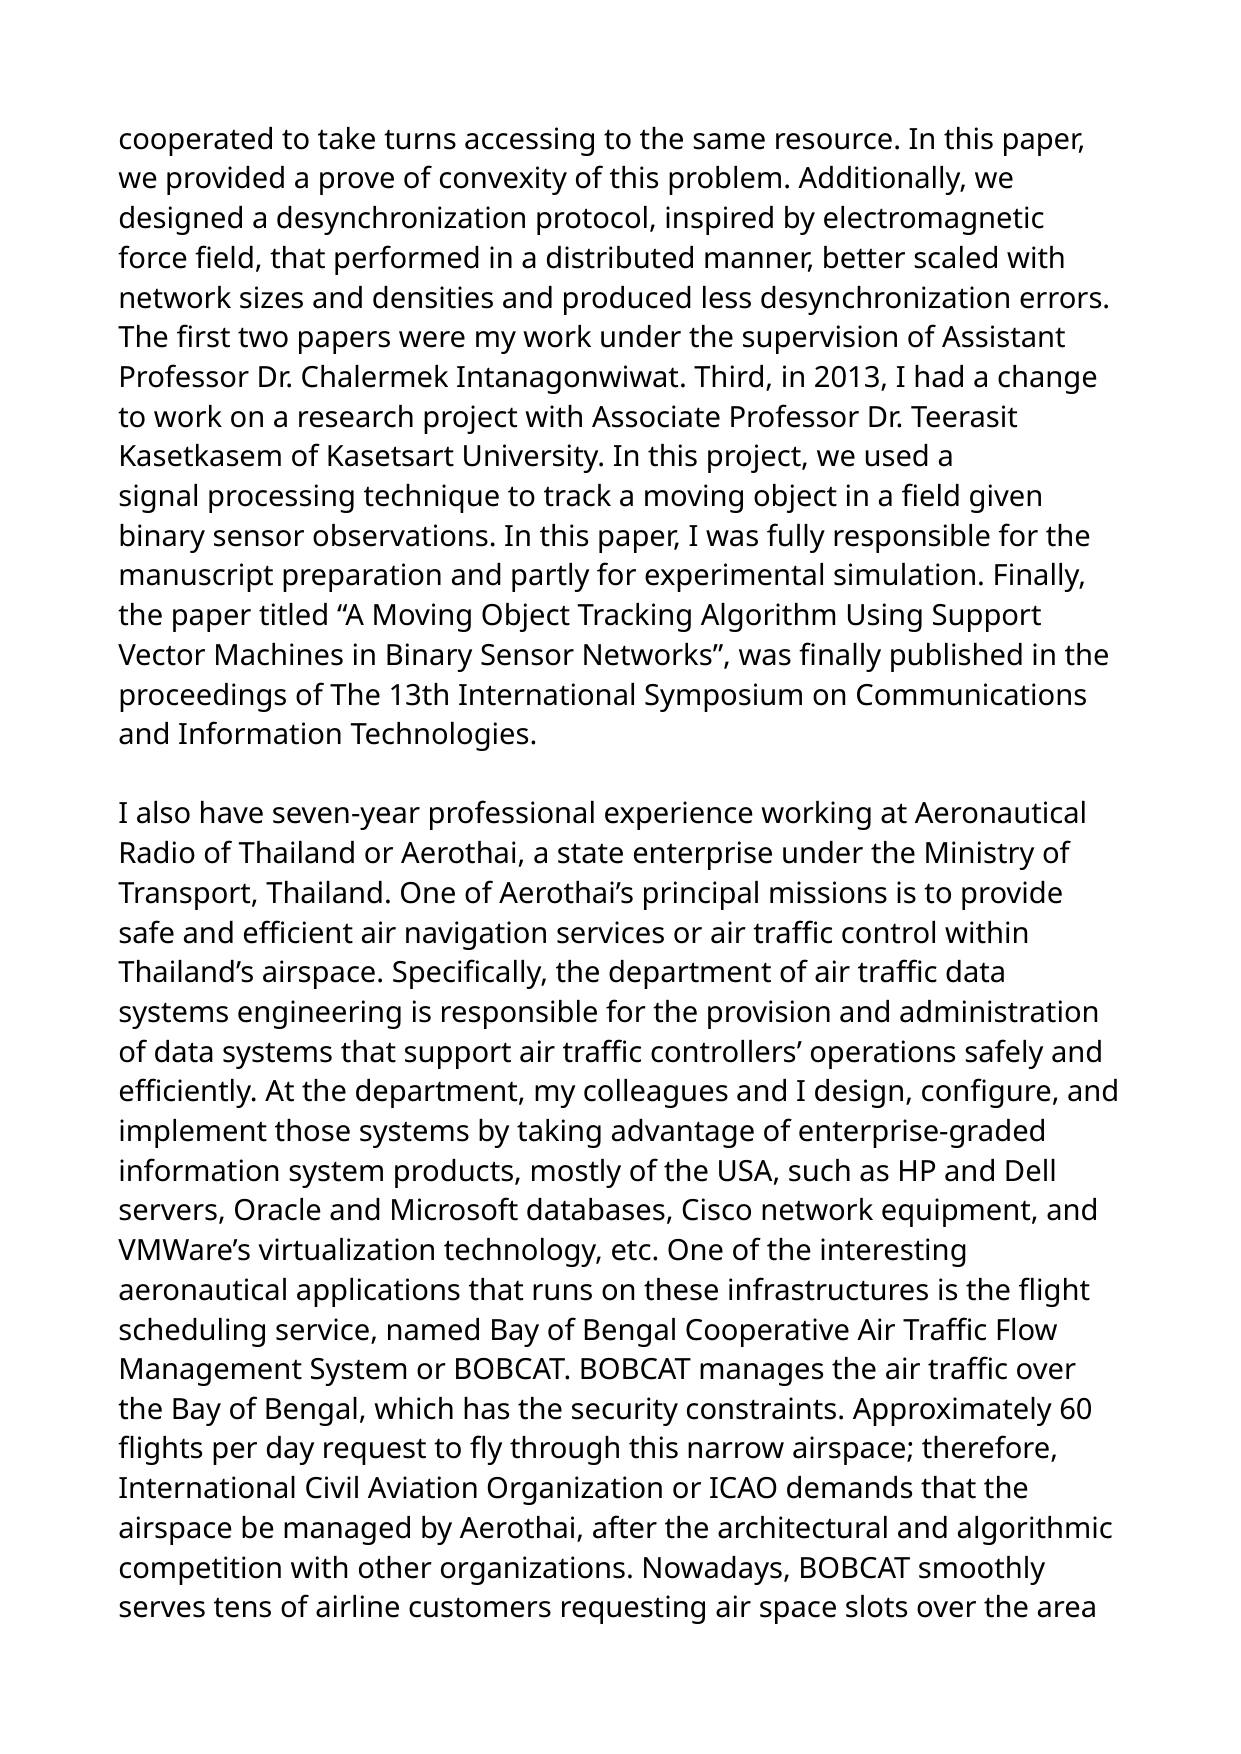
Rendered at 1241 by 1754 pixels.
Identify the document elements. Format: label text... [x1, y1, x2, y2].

text I also have seven-year professional experience working at Aeronautical Radio of Thailand or Aerothai, a state enterprise under the Ministry of Transport, Thailand. One of Aerothai’s principal missions is to provide safe and efficient air navigation services or air traffic control within Thailand’s airspace. Specifically, the department of air traffic data systems engineering is responsible for the provision and administration [118, 793, 1122, 1031]
text cooperated to take turns accessing to the same resource. In this paper, we provided a prove of convexity of this problem. Additionally, we designed a desynchronization protocol, inspired by electromagnetic force field, that performed in a distributed manner, better scaled with network sizes and densities and produced less desynchronization errors. The first two papers were my work under the supervision of Assistant Professor Dr. Chalermek Intanagonwiwat. Third, in 2013, I had a change to work on a research project with Associate Professor Dr. Teerasit Kasetkasem of Kasetsart University. In this project, we used a [118, 118, 1122, 475]
text signal processing technique to track a moving object in a field given binary sensor observations. In this paper, I was fully responsible for the manuscript preparation and partly for experimental simulation. Finally, the paper titled “A Moving Object Tracking Algorithm Using Support Vector Machines in Binary Sensor Networks”, was finally published in the proceedings of The 13th International Symposium on Communications and Information Technologies. [118, 475, 1122, 753]
text of data systems that support air traffic controllers’ operations safely and efficiently. At the department, my colleagues and I design, configure, and implement those systems by taking advantage of enterprise-graded information system products, mostly of the USA, such as HP and Dell servers, Oracle and Microsoft databases, Cisco network equipment, and VMWare’s virtualization technology, etc. One of the interesting aeronautical applications that runs on these infrastructures is the flight scheduling service, named Bay of Bengal Cooperative Air Traffic Flow Management System or BOBCAT. BOBCAT manages the air traffic over the Bay of Bengal, which has the security constraints. Approximately 60 flights per day request to fly through this narrow airspace; therefore, International Civil Aviation Organization or ICAO demands that the airspace be managed by Aerothai, after the architectural and algorithmic competition with other organizations. Nowadays, BOBCAT smoothly serves tens of airline customers requesting air space slots over the area [118, 1031, 1122, 1626]
